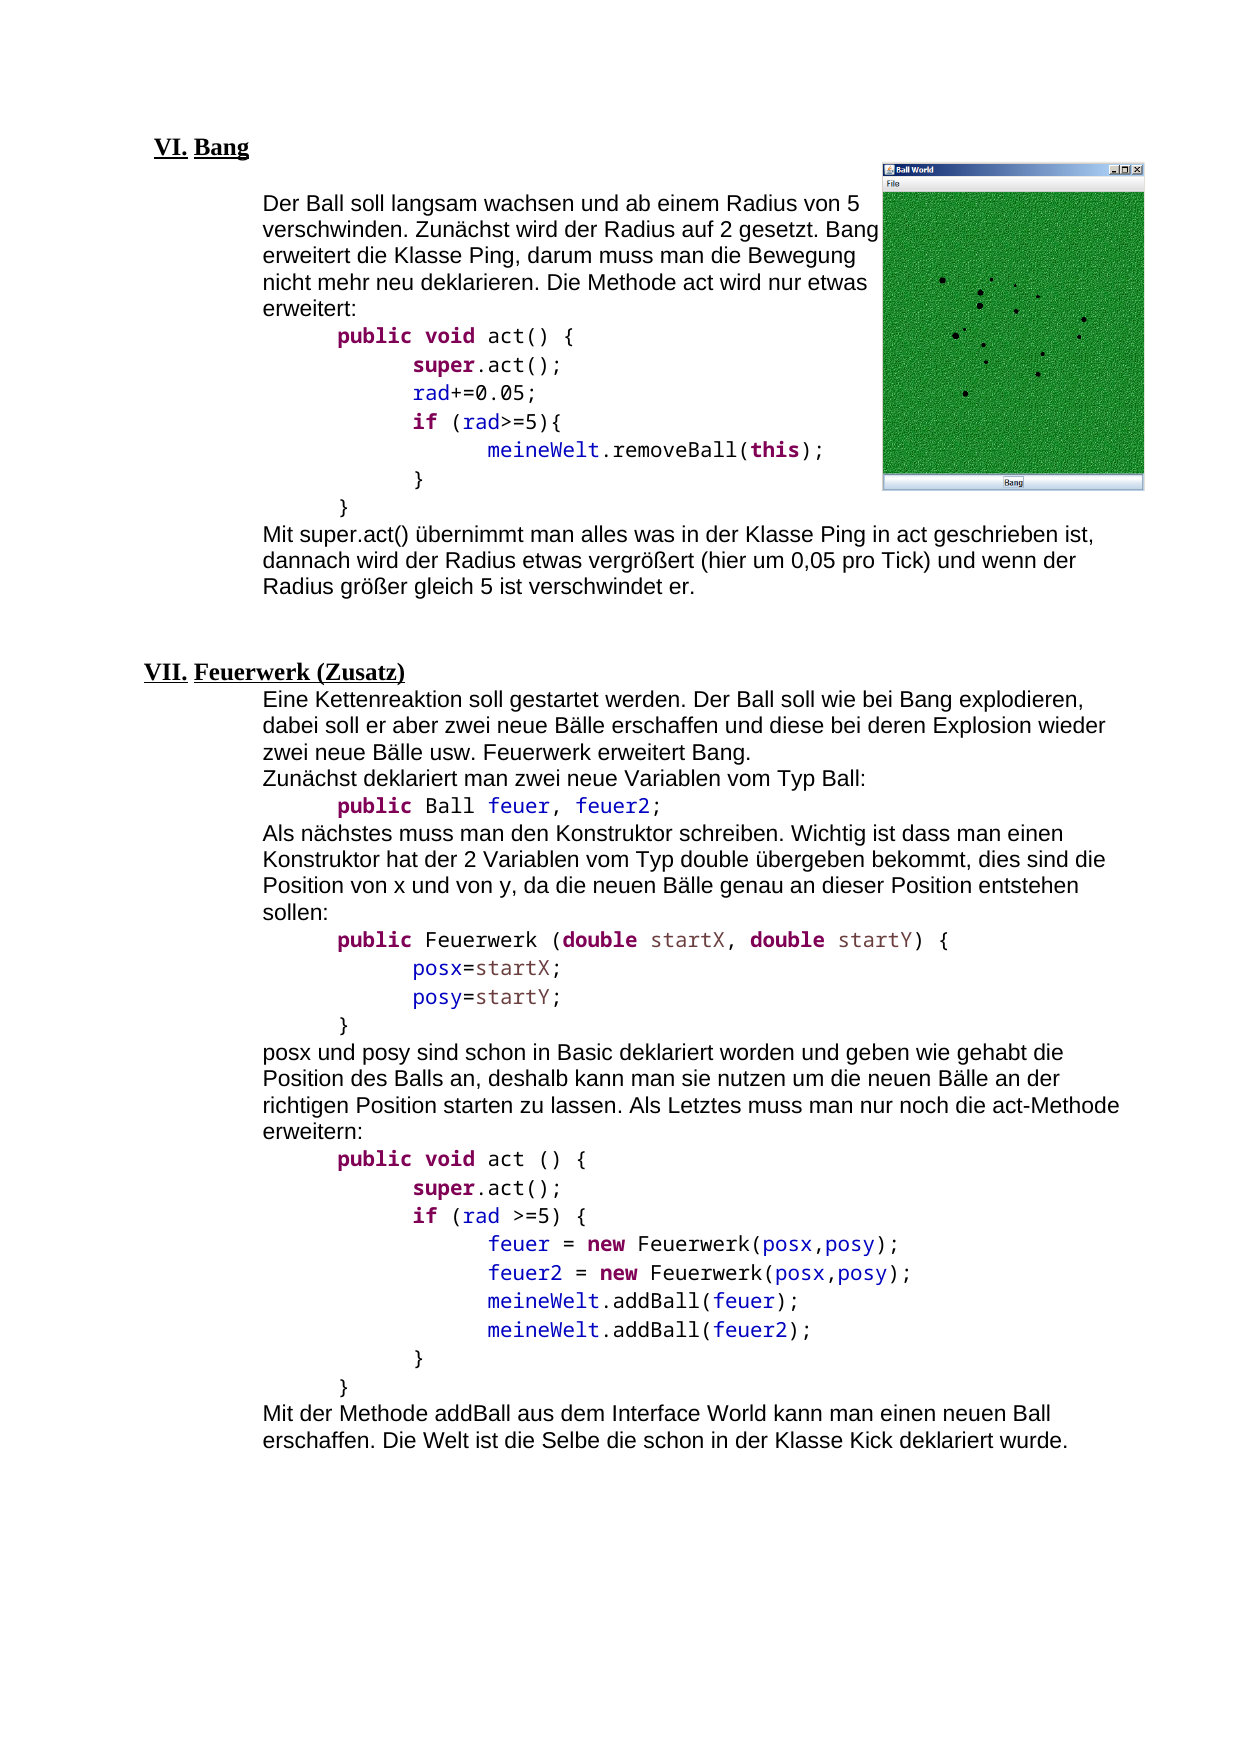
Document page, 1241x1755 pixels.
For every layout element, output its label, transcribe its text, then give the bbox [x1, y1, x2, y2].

text } [262, 1372, 1122, 1400]
text Zunächst deklariert man zwei neue Variablen vom Typ Ball: [262, 765, 1122, 791]
text super.act(); [262, 350, 882, 378]
text public Feuerwerk (double startX, double startY) { [262, 925, 1122, 953]
text Der Ball soll langsam wachsen und ab einem Radius von 5 verschwinden. Zunächst wird der Radius auf 2 gesetzt. Bang erweitert die Klasse Ping, darum muss man die Bewegung nicht mehr neu deklarieren. Die Methode act wird nur etwas erweitert: [262, 190, 882, 321]
text Als nächstes muss man den Konstruktor schreiben. Wichtig ist dass man einen Konstruktor hat der 2 Variablen vom Typ double übergeben bekommt, dies sind die Position von x und von y, da die neuen Bälle genau an dieser Position entstehen sollen: [262, 820, 1122, 925]
text } [262, 464, 1122, 492]
text if (rad >=5) { [262, 1201, 1122, 1229]
text if (rad>=5){ [262, 407, 882, 435]
text rad+=0.05; [262, 378, 882, 407]
list Bang [187, 132, 1122, 161]
text meineWelt.addBall(feuer2); [262, 1315, 1122, 1343]
text posx=startX; [262, 953, 1122, 982]
text feuer2 = new Feuerwerk(posx,posy); [262, 1258, 1122, 1286]
text super.act(); [262, 1173, 1122, 1201]
text } [262, 1343, 1122, 1372]
text meineWelt.removeBall(this); [262, 435, 882, 464]
text Mit super.act() übernimmt man alles was in der Klasse Ping in act geschrieben ist, dannach wird der Radius etwas vergrößert (hier um 0,05 pro Tick) und wenn der Radius größer gleich 5 ist verschwindet er. [262, 521, 1122, 599]
text posx und posy sind schon in Basic deklariert worden und geben wie gehabt die Position des Balls an, deshalb kann man sie nutzen um die neuen Bälle an der richtigen Position starten zu lassen. Als Letztes muss man nur noch die act-Methode erweitern: [262, 1039, 1122, 1144]
text public Ball feuer, feuer2; [262, 791, 1122, 820]
list Feuerwerk (Zusatz) [187, 657, 1122, 686]
text Eine Kettenreaktion soll gestartet werden. Der Ball soll wie bei Bang explodieren, dabei soll er aber zwei neue Bälle erschaffen und diese bei deren Explosion wieder zwei neue Bälle usw. Feuerwerk erweitert Bang. [262, 686, 1122, 765]
text feuer = new Feuerwerk(posx,posy); [262, 1229, 1122, 1258]
text meineWelt.addBall(feuer); [262, 1286, 1122, 1315]
text } [262, 492, 1122, 521]
text Mit der Methode addBall aus dem Interface World kann man einen neuen Ball erschaffen. Die Welt ist die Selbe die schon in der Klasse Kick deklariert wurde. [262, 1400, 1122, 1453]
text public void act() { [262, 321, 882, 350]
text } [262, 1010, 1122, 1039]
text public void act () { [262, 1144, 1122, 1173]
text posy=startY; [262, 982, 1122, 1010]
